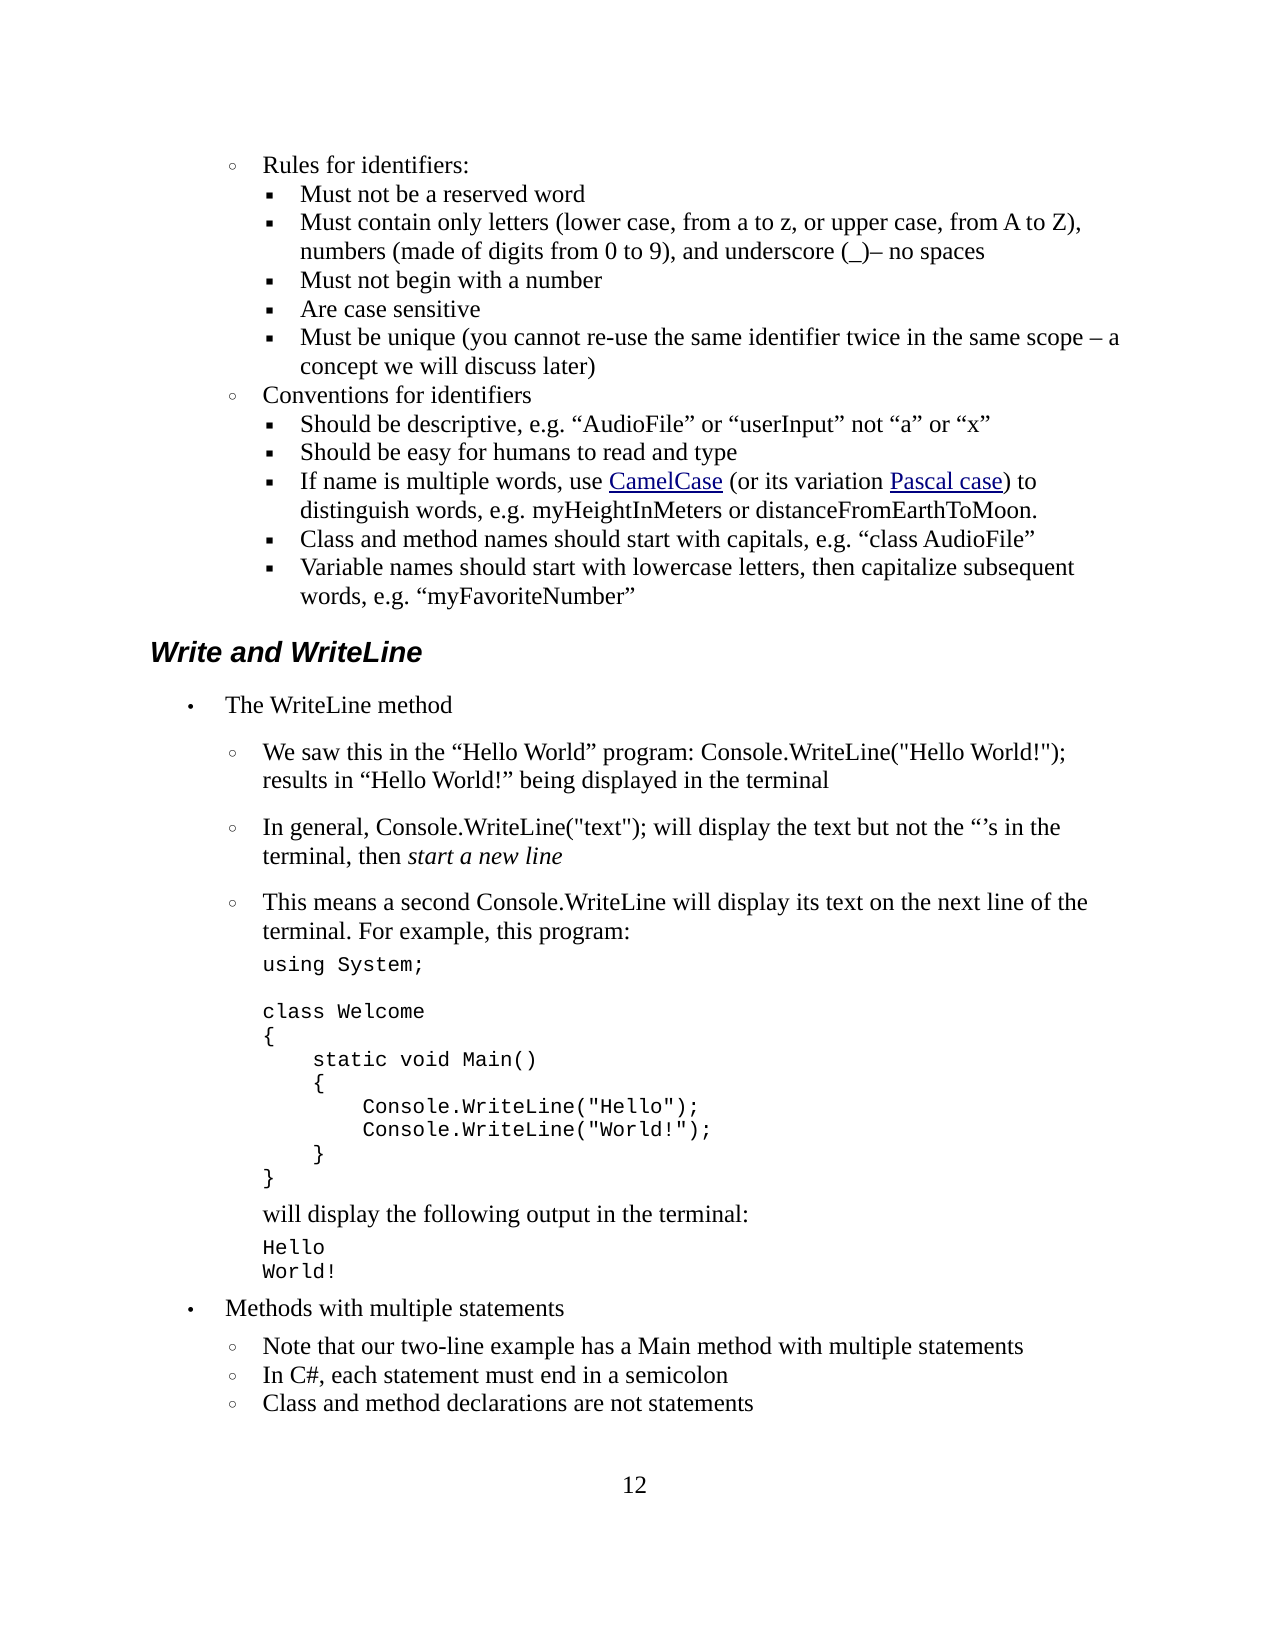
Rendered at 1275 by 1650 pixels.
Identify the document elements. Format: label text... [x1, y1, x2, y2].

list will display the following output in the terminal: [225, 1199, 1125, 1228]
list Must be unique (you cannot re-use the same identifier twice in the same scope – a concept we will discuss later) [262, 322, 1125, 380]
list { [225, 1025, 1125, 1048]
list Class and method declarations are not statements [225, 1388, 1125, 1417]
list In C#, each statement must end in a semicolon [225, 1360, 1125, 1388]
list In general, Console.WriteLine("text"); will display the text but not the “’s in the terminal, then start a new line [225, 812, 1125, 869]
list We saw this in the “Hello World” program: Console.WriteLine("Hello World!"); results in “Hello World!” being displayed in the terminal [225, 737, 1125, 794]
list Should be easy for humans to read and type [262, 437, 1125, 466]
list class Welcome [225, 1001, 1125, 1025]
list Conventions for identifiers [225, 380, 1125, 409]
list static void Main() [225, 1048, 1125, 1072]
list Are case sensitive [262, 294, 1125, 322]
list Console.WriteLine("World!"); [225, 1119, 1125, 1143]
list } [225, 1143, 1125, 1167]
list Should be descriptive, e.g. “AudioFile” or “userInput” not “a” or “x” [262, 409, 1125, 437]
list Class and method names should start with capitals, e.g. “class AudioFile” [262, 524, 1125, 552]
list Console.WriteLine("Hello"); [225, 1096, 1125, 1119]
list World! [225, 1261, 1125, 1284]
list Must not begin with a number [262, 265, 1125, 294]
list Variable names should start with lowercase letters, then capitalize subsequent words, e.g. “myFavoriteNumber” [262, 552, 1125, 610]
list The WriteLine method [187, 690, 1125, 719]
list If name is multiple words, use CamelCase (or its variation Pascal case) to distinguish words, e.g. myHeightInMeters or distanceFromEarthToMoon. [262, 466, 1125, 524]
list Hello [225, 1237, 1125, 1261]
list Must contain only letters (lower case, from a to z, or upper case, from A to Z), numbers (made of digits from 0 to 9), and underscore (_)– no spaces [262, 207, 1125, 265]
list Note that our two-line example has a Main method with multiple statements [225, 1331, 1125, 1360]
list { [225, 1072, 1125, 1096]
subtitle Write and WriteLine [150, 635, 1125, 668]
list Rules for identifiers: [225, 150, 1125, 179]
list This means a second Console.WriteLine will display its text on the next line of the terminal. For example, this program: [225, 887, 1125, 945]
list Methods with multiple statements [187, 1293, 1125, 1322]
list } [225, 1167, 1125, 1190]
list Must not be a reserved word [262, 179, 1125, 207]
list using System; [225, 954, 1125, 978]
